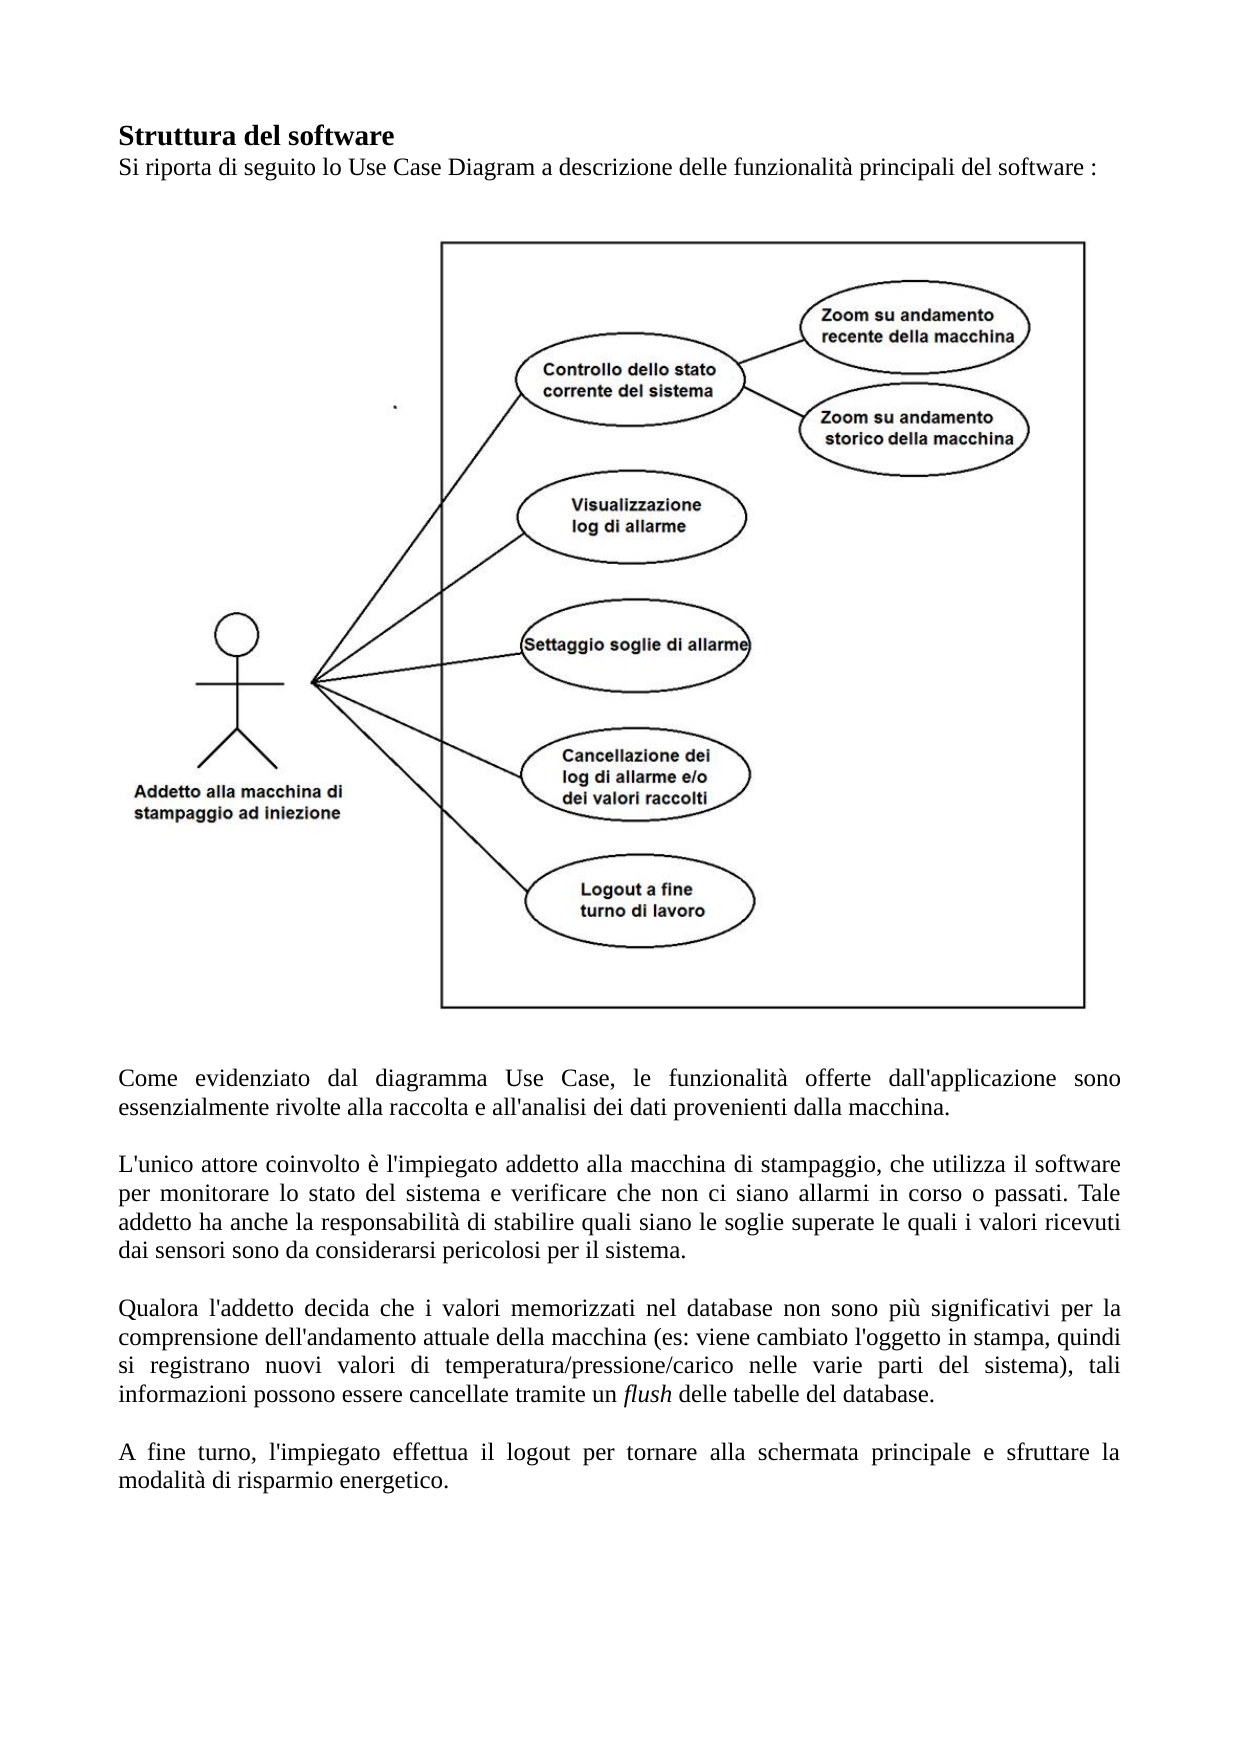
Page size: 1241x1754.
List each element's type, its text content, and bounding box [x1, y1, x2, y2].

text Struttura del software [118, 118, 1122, 152]
text Qualora l'addetto decida che i valori memorizzati nel database non sono più significativi per la comprensione dell'andamento attuale della macchina (es: viene cambiato l'oggetto in stampa, quindi si registrano nuovi valori di temperatura/pressione/carico nelle varie parti del sistema), tali informazioni possono essere cancellate tramite un flush delle tabelle del database. [118, 1293, 1122, 1408]
text Si riporta di seguito lo Use Case Diagram a descrizione delle funzionalità principali del software : [118, 152, 1122, 180]
text Come evidenziato dal diagramma Use Case, le funzionalità offerte dall'applicazione sono essenzialmente rivolte alla raccolta e all'analisi dei dati provenienti dalla macchina. [118, 1063, 1122, 1121]
text A fine turno, l'impiegato effettua il logout per tornare alla schermata principale e sfruttare la modalità di risparmio energetico. [118, 1437, 1122, 1494]
picture [118, 213, 1123, 1030]
text L'unico attore coinvolto è l'impiegato addetto alla macchina di stampaggio, che utilizza il software per monitorare lo stato del sistema e verificare che non ci siano allarmi in corso o passati. Tale addetto ha anche la responsabilità di stabilire quali siano le soglie superate le quali i valori ricevuti dai sensori sono da considerarsi pericolosi per il sistema. [118, 1149, 1122, 1264]
